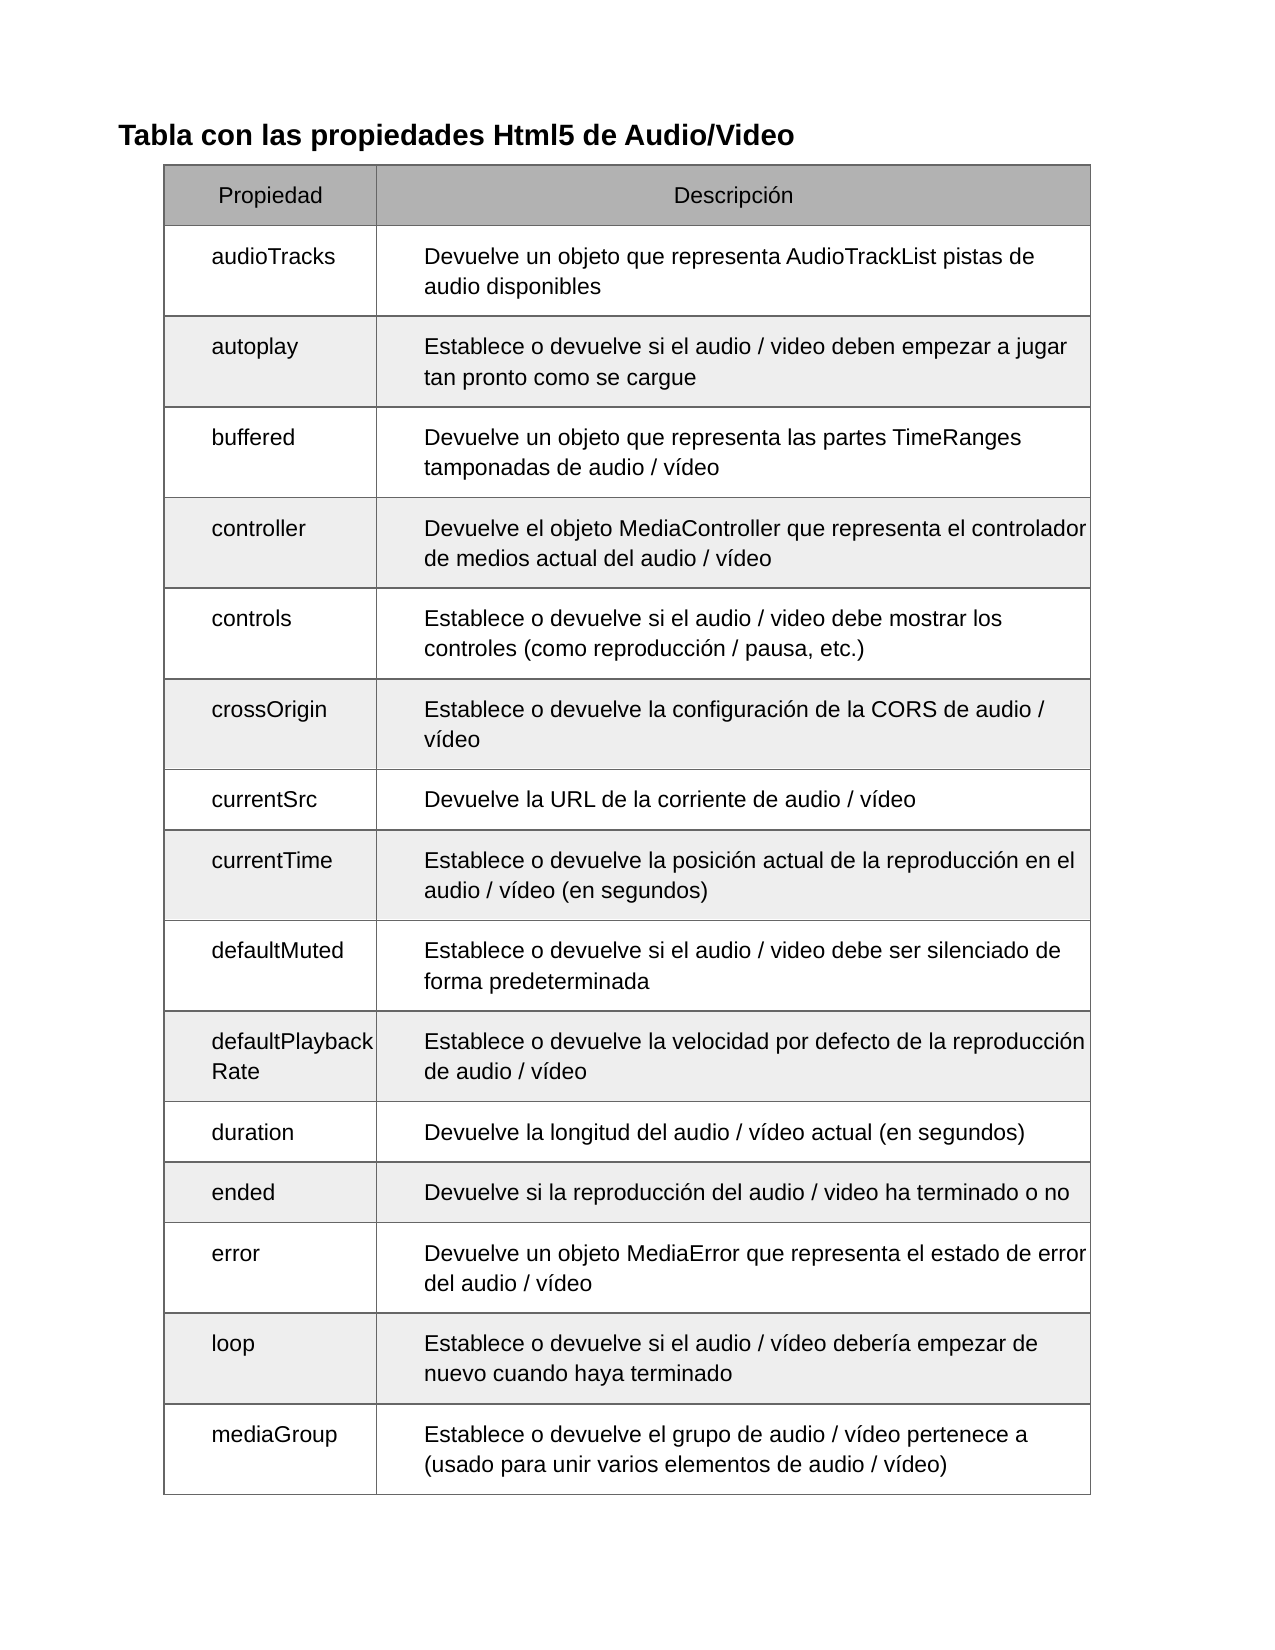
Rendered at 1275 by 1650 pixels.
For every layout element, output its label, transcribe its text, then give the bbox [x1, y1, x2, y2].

table_cell Establece o devuelve si el audio / video deben empezar a jugar tan pronto como se cargue [377, 317, 1090, 406]
table_cell Devuelve un objeto que representa AudioTrackList pistas de audio disponibles [377, 226, 1090, 315]
table_cell duration [165, 1102, 376, 1161]
table_cell Devuelve un objeto MediaError que representa el estado de error del audio / vídeo [377, 1223, 1090, 1312]
table_cell Establece o devuelve si el audio / vídeo debería empezar de nuevo cuando haya terminado [377, 1314, 1090, 1403]
table_cell Devuelve un objeto que representa las partes TimeRanges tamponadas de audio / vídeo [377, 408, 1090, 497]
table_cell Establece o devuelve si el audio / video debe mostrar los controles (como reproducción / pausa, etc.) [377, 589, 1090, 678]
table_cell buffered [165, 408, 376, 497]
table_header Descripción [377, 166, 1090, 225]
table_cell Establece o devuelve si el audio / video debe ser silenciado de forma predeterminada [377, 921, 1090, 1010]
table_cell controller [165, 498, 376, 587]
table_header Propiedad [165, 166, 376, 225]
table_cell error [165, 1223, 376, 1312]
table_cell Devuelve la URL de la corriente de audio / vídeo [377, 770, 1090, 829]
table_cell mediaGroup [165, 1405, 376, 1493]
table_cell Devuelve si la reproducción del audio / video ha terminado o no [377, 1163, 1090, 1222]
table_cell Establece o devuelve la configuración de la CORS de audio / vídeo [377, 680, 1090, 768]
table_cell audioTracks [165, 226, 376, 315]
table_cell currentSrc [165, 770, 376, 829]
table_cell autoplay [165, 317, 376, 406]
table_cell Establece o devuelve el grupo de audio / vídeo pertenece a (usado para unir varios elementos de audio / vídeo) [377, 1405, 1090, 1493]
table_cell loop [165, 1314, 376, 1403]
table_cell ended [165, 1163, 376, 1222]
table_cell Devuelve la longitud del audio / vídeo actual (en segundos) [377, 1102, 1090, 1161]
table_cell Establece o devuelve la velocidad por defecto de la reproducción de audio / vídeo [377, 1012, 1090, 1101]
table_cell controls [165, 589, 376, 678]
table_cell currentTime [165, 831, 376, 919]
table_cell defaultPlaybackRate [165, 1012, 376, 1101]
subtitle Tabla con las propiedades Html5 de Audio/Video [118, 118, 1157, 152]
table_cell crossOrigin [165, 680, 376, 768]
table_cell defaultMuted [165, 921, 376, 1010]
table_cell Devuelve el objeto MediaController que representa el controlador de medios actual del audio / vídeo [377, 498, 1090, 587]
table_cell Establece o devuelve la posición actual de la reproducción en el audio / vídeo (en segundos) [377, 831, 1090, 919]
